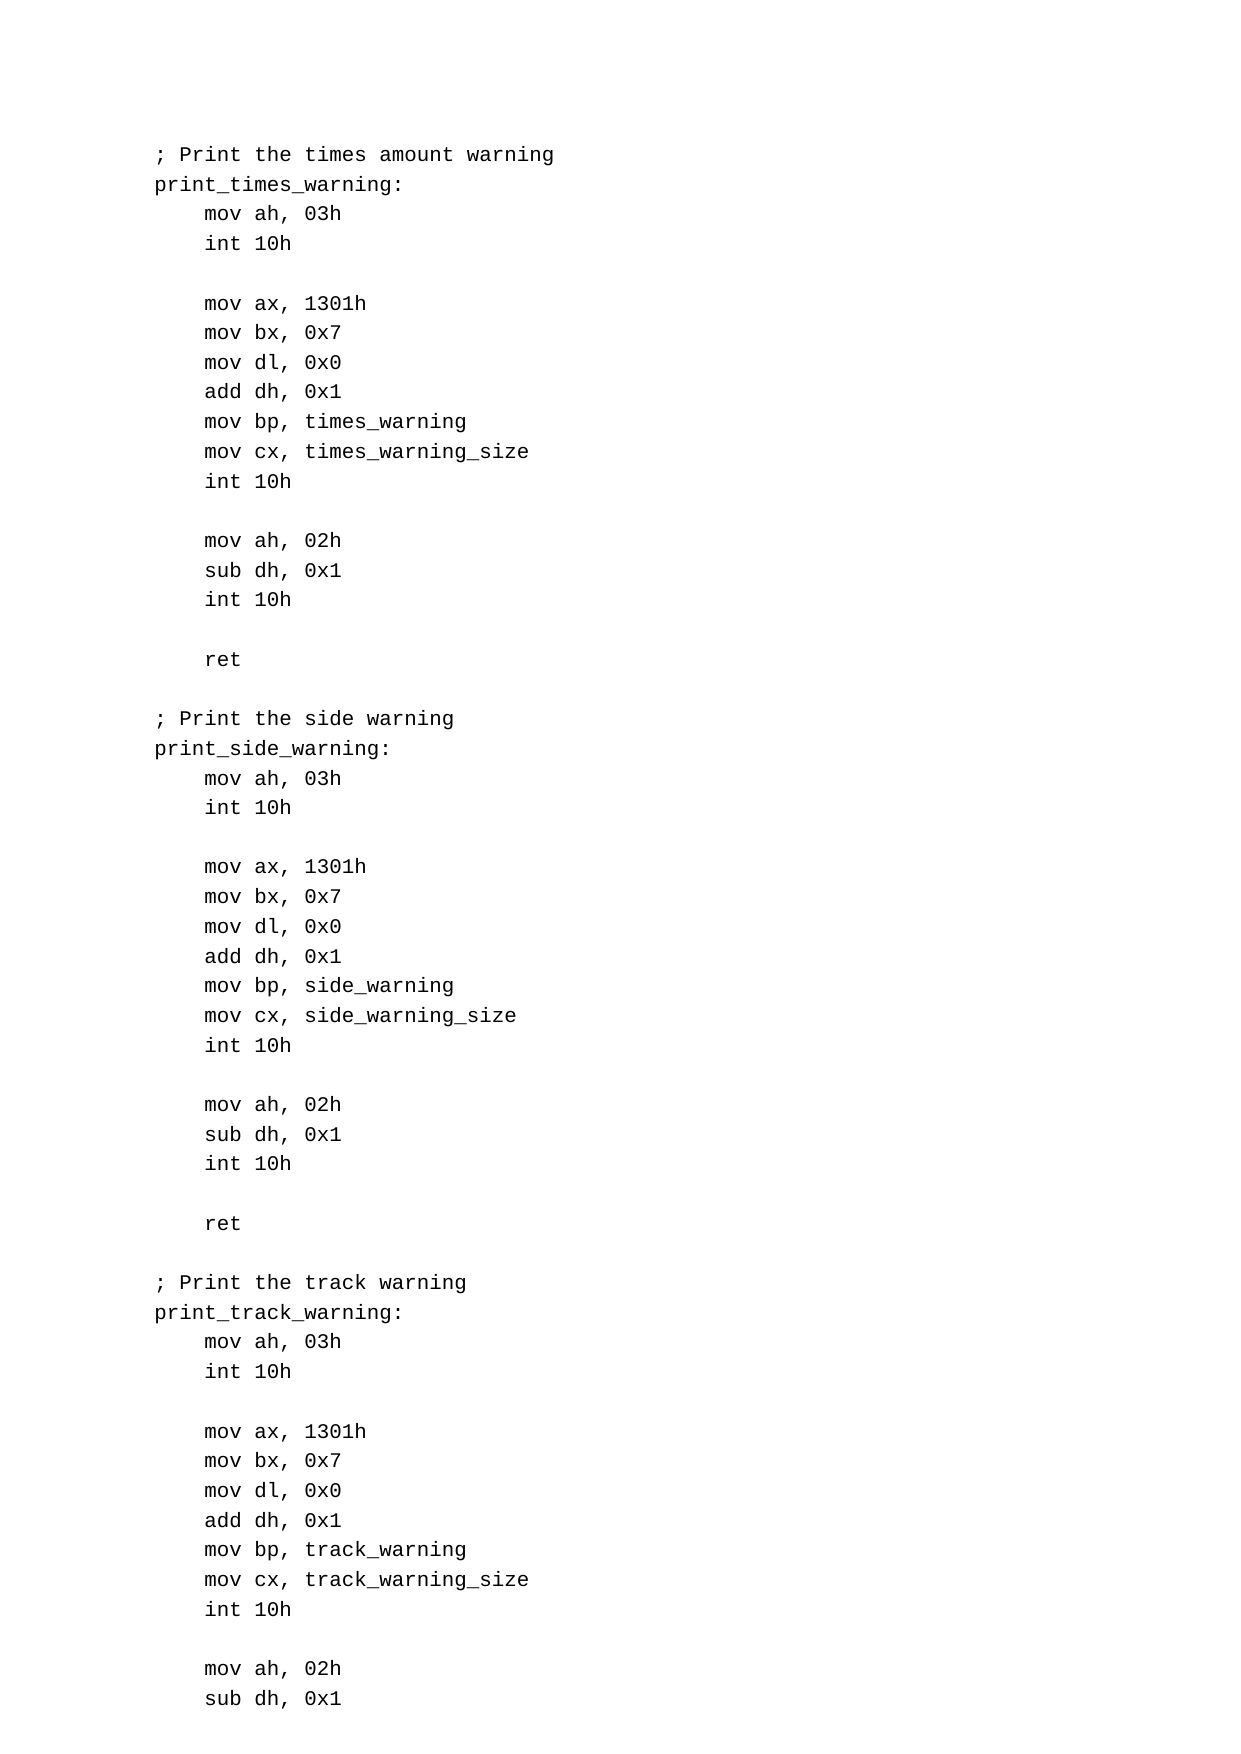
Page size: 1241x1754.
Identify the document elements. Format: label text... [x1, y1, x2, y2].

text int 10h [154, 227, 1086, 257]
text sub dh, 0x1 [154, 1118, 1086, 1147]
text mov bp, side_warning [154, 969, 1086, 999]
text ; Print the track warning [154, 1266, 1086, 1296]
text mov dl, 0x0 [154, 346, 1086, 376]
text mov ah, 03h [154, 761, 1086, 791]
text mov bx, 0x7 [154, 880, 1086, 910]
text add dh, 0x1 [154, 1504, 1086, 1533]
text mov ah, 03h [154, 1326, 1086, 1355]
text mov dl, 0x0 [154, 910, 1086, 939]
text mov bp, track_warning [154, 1533, 1086, 1563]
text mov cx, times_warning_size [154, 435, 1086, 464]
text add dh, 0x1 [154, 376, 1086, 405]
text mov ax, 1301h [154, 1414, 1086, 1444]
text int 10h [154, 1593, 1086, 1622]
text int 10h [154, 1147, 1086, 1177]
text int 10h [154, 791, 1086, 821]
text mov bx, 0x7 [154, 316, 1086, 346]
text mov cx, side_warning_size [154, 999, 1086, 1029]
text mov ax, 1301h [154, 286, 1086, 316]
text mov bp, times_warning [154, 405, 1086, 435]
text int 10h [154, 583, 1086, 613]
text ; Print the times amount warning [154, 138, 1086, 168]
text ret [154, 1207, 1086, 1236]
text int 10h [154, 1355, 1086, 1385]
text print_times_warning: [154, 168, 1086, 197]
text mov ah, 03h [154, 197, 1086, 227]
text mov cx, track_warning_size [154, 1563, 1086, 1593]
text mov ah, 02h [154, 524, 1086, 554]
text mov bx, 0x7 [154, 1444, 1086, 1474]
text int 10h [154, 464, 1086, 494]
text ; Print the side warning [154, 702, 1086, 732]
text mov ax, 1301h [154, 851, 1086, 880]
text sub dh, 0x1 [154, 1682, 1086, 1711]
text ret [154, 643, 1086, 672]
text print_side_warning: [154, 732, 1086, 761]
text int 10h [154, 1029, 1086, 1058]
text print_track_warning: [154, 1296, 1086, 1326]
text mov dl, 0x0 [154, 1474, 1086, 1504]
text mov ah, 02h [154, 1088, 1086, 1118]
text add dh, 0x1 [154, 939, 1086, 969]
text sub dh, 0x1 [154, 554, 1086, 583]
text mov ah, 02h [154, 1652, 1086, 1682]
